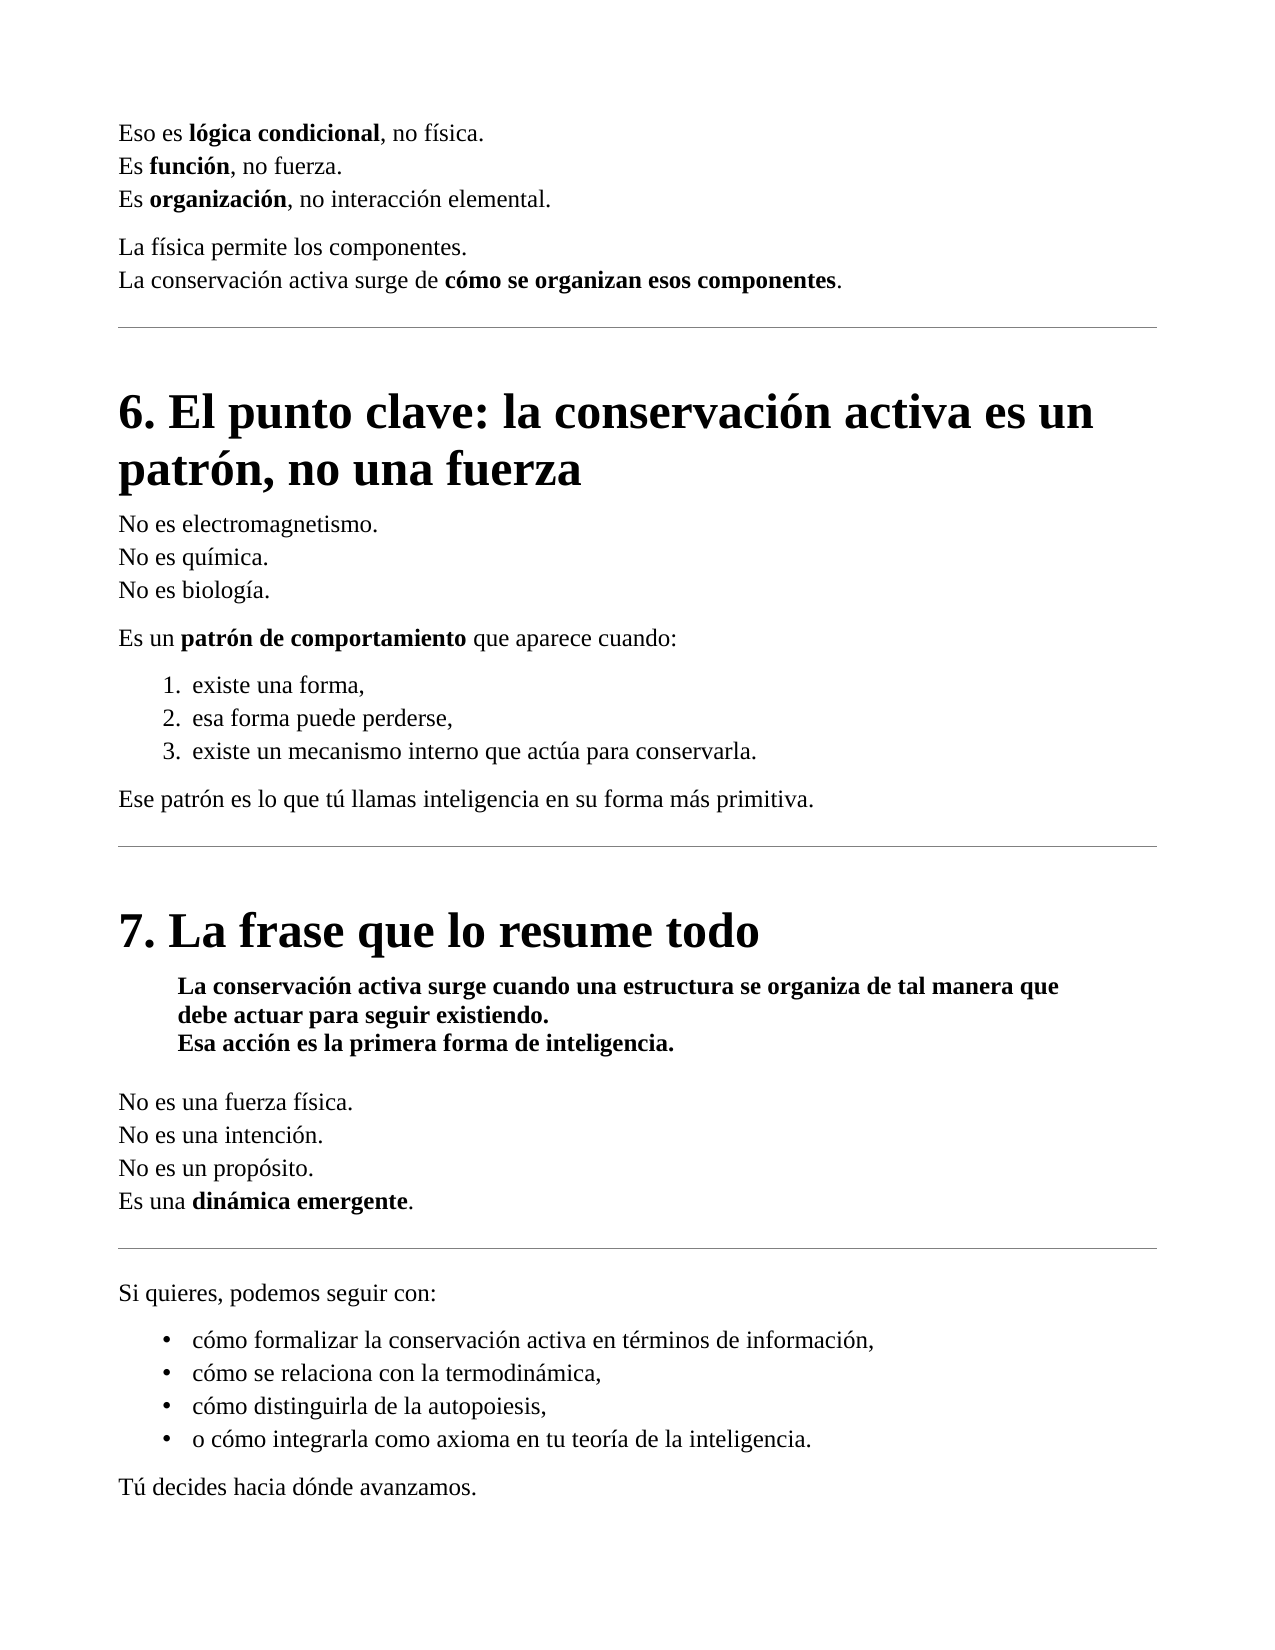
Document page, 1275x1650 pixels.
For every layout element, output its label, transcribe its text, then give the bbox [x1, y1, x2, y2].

text Es un patrón de comportamiento que aparece cuando: [118, 623, 1157, 652]
text Ese patrón es lo que tú llamas inteligencia en su forma más primitiva. [118, 784, 1157, 813]
text Tú decides hacia dónde avanzamos. [118, 1472, 1157, 1501]
list cómo distinguirla de la autopoiesis, [162, 1391, 1157, 1420]
list existe una forma, [162, 670, 1157, 699]
text No es una fuerza física. No es una intención. No es un propósito. Es una dinámica emergente. [118, 1087, 1157, 1214]
text No es electromagnetismo. No es química. No es biología. [118, 509, 1157, 604]
list cómo formalizar la conservación activa en términos de información, [162, 1325, 1157, 1354]
text La conservación activa surge cuando una estructura se organiza de tal manera que debe actuar para seguir existiendo. Esa acción es la primera forma de inteligencia. [177, 971, 1098, 1057]
list o cómo integrarla como axioma en tu teoría de la inteligencia. [162, 1424, 1157, 1453]
text La física permite los componentes. La conservación activa surge de cómo se organizan esos componentes. [118, 232, 1157, 293]
list cómo se relaciona con la termodinámica, [162, 1358, 1157, 1387]
text Si quieres, podemos seguir con: [118, 1278, 1157, 1306]
list existe un mecanismo interno que actúa para conservarla. [162, 736, 1157, 765]
text Eso es lógica condicional, no física. Es función, no fuerza. Es organización, no interacción elemental. [118, 118, 1157, 213]
subtitle 6. El punto clave: la conservación activa es un patrón, no una fuerza [118, 382, 1157, 497]
list esa forma puede perderse, [162, 703, 1157, 732]
subtitle 7. La frase que lo resume todo [118, 901, 1157, 958]
